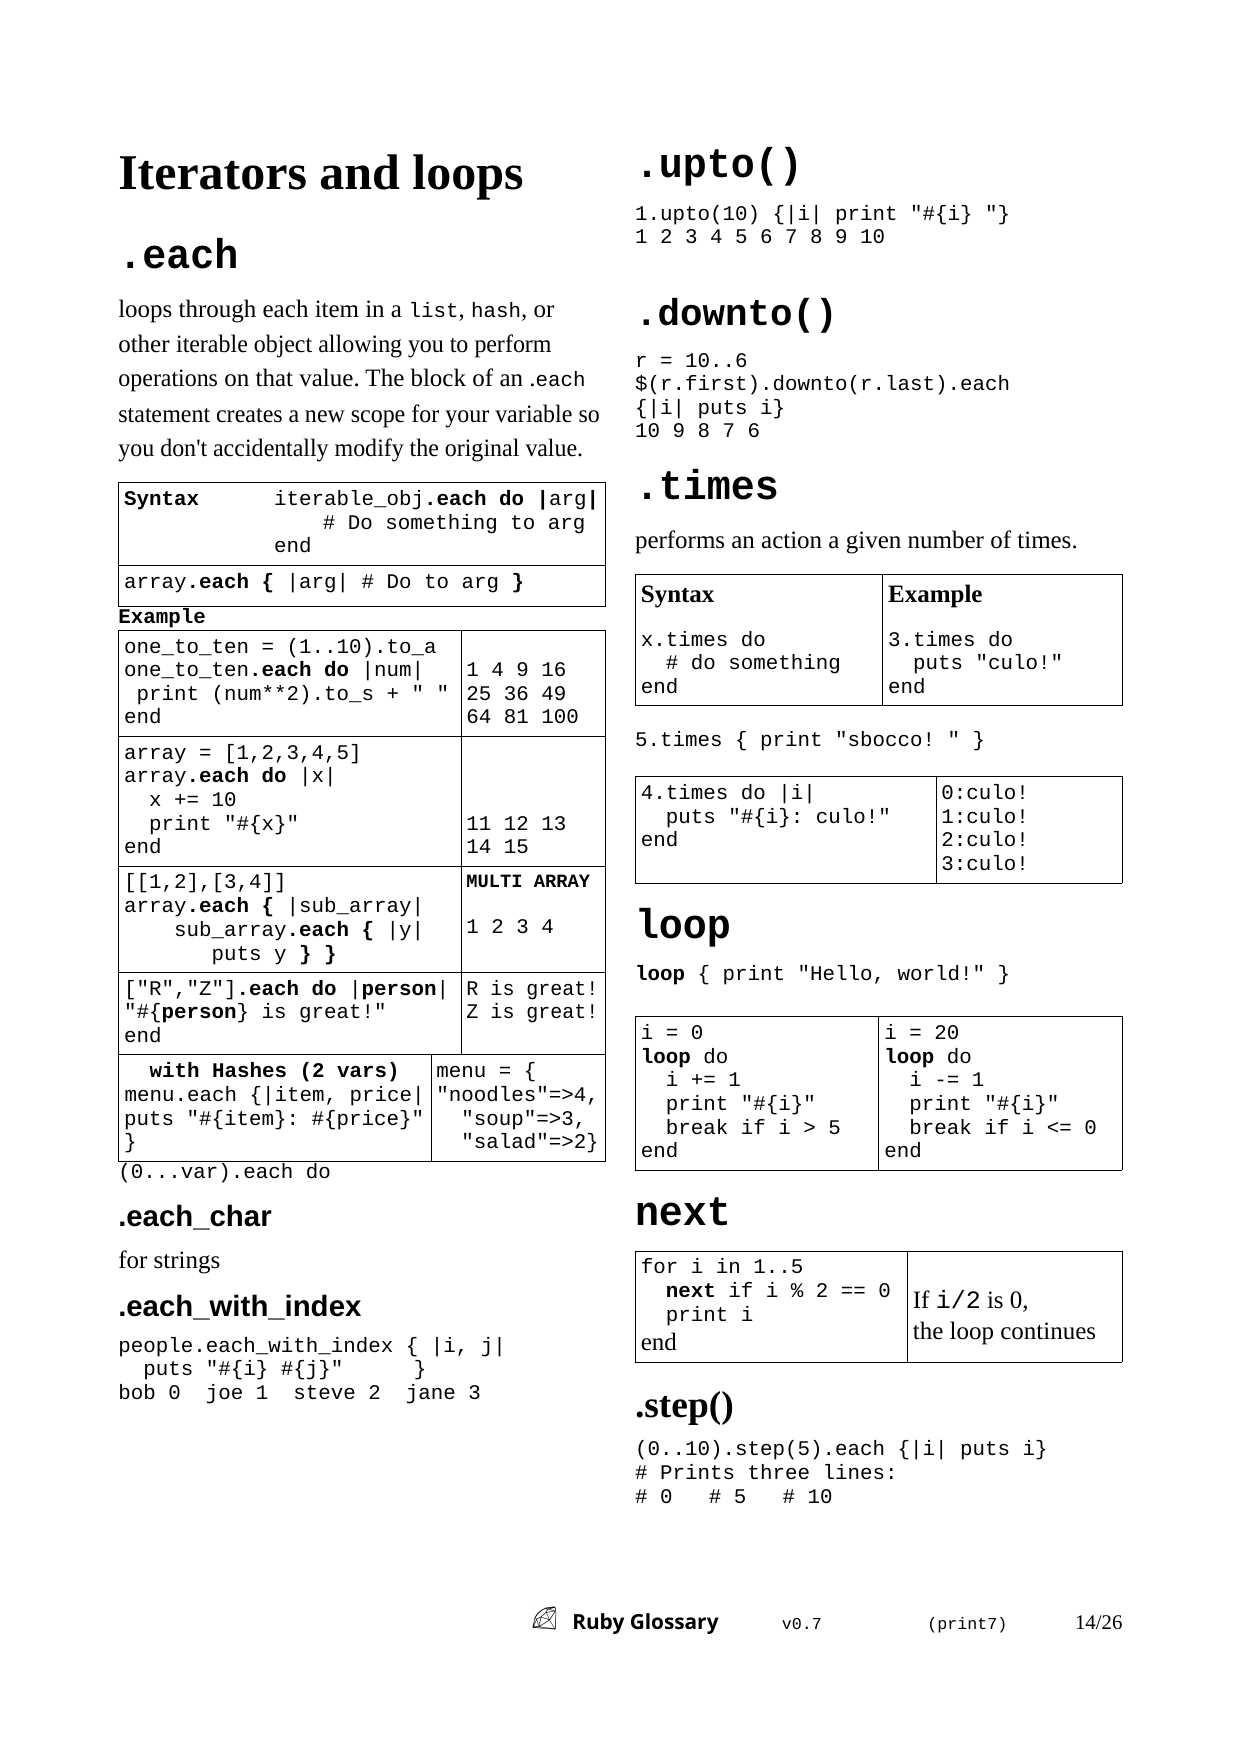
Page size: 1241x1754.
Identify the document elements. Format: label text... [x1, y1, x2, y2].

text for strings [118, 1245, 605, 1274]
subtitle .each_with_index [118, 1288, 605, 1322]
subtitle .each [118, 234, 605, 281]
text puts "#{i} #{j}" } [118, 1358, 605, 1382]
subtitle .downto() [635, 294, 1122, 337]
text $(r.first).downto(r.last).each [635, 373, 1122, 397]
text 1 2 3 4 5 6 7 8 9 10 [635, 226, 1122, 250]
text (0..10).step(5).each {|i| puts i} [635, 1438, 1122, 1462]
text people.each_with_index { |i, j| [118, 1335, 605, 1358]
table_header i = 0 loop do i += 1 print "#{i}" break if i > 5 end [636, 1017, 878, 1170]
subtitle .each_char [118, 1199, 605, 1233]
table_cell R is great! Z is great! [462, 973, 605, 1054]
subtitle .upto() [635, 143, 1122, 190]
table_header 4.times do |i| puts "#{i}: culo!" end [636, 777, 936, 882]
text Example [118, 607, 605, 630]
table_cell array = [1,2,3,4,5] array.each do |x| x += 10 print "#{x}" end [119, 737, 461, 866]
table_header If i/2 is 0, the loop continues [908, 1252, 1122, 1362]
table_cell menu = { "noodles"=>4, "soup"=>3, "salad"=>2} [432, 1055, 605, 1161]
text bob 0 joe 1 steve 2 jane 3 [118, 1382, 605, 1406]
text 1.upto(10) {|i| print "#{i} "} [635, 203, 1122, 226]
text performs an action a given number of times. [635, 525, 1122, 553]
text 10 9 8 7 6 [635, 421, 1122, 444]
table_header 1 4 9 16 25 36 49 64 81 100 [462, 631, 605, 736]
table_cell ["R","Z"].each do |person| "#{person} is great!" end [119, 973, 461, 1054]
table_header Syntax iterable_obj.each do |arg| # Do something to arg end [119, 483, 605, 565]
subtitle .step() [635, 1383, 1122, 1426]
table_cell [[1,2],[3,4]] array.each { |sub_array| sub_array.each { |y| puts y } } [119, 867, 461, 972]
table_header Syntax x.times do # do something end [636, 575, 882, 705]
table_cell 11 12 13 14 15 [462, 737, 605, 866]
text # 0 # 5 # 10 [635, 1486, 1122, 1509]
table_header Example 3.times do puts "culo!" end [883, 575, 1122, 705]
text loop { print "Hello, world!" } [635, 963, 1122, 987]
subtitle loop [635, 903, 1122, 951]
table_cell with Hashes (2 vars) menu.each {|item, price| puts "#{item}: #{price}" } [119, 1055, 431, 1161]
table_header i = 20 loop do i -= 1 print "#{i}" break if i <= 0 end [879, 1017, 1122, 1170]
text (0...var).each do [118, 1162, 605, 1184]
text {|i| puts i} [635, 397, 1122, 421]
subtitle Iterators and loops [118, 143, 605, 201]
text r = 10..6 [635, 349, 1122, 373]
table_header 0:culo! 1:culo! 2:culo! 3:culo! [937, 777, 1122, 882]
subtitle .times [635, 465, 1122, 512]
table_cell array.each { |arg| # Do to arg } [119, 566, 605, 606]
text loops through each item in a list, hash, or other iterable object allowing you to perform operations on that value. The block of an .each statement creates a new scope for your variable so you don't accidentally modify the original value. [118, 294, 605, 462]
table_header one_to_ten = (1..10).to_a one_to_ten.each do |num| print (num**2).to_s + " " end [119, 631, 461, 736]
text 5.times { print "sbocco! " } [635, 729, 1122, 753]
text # Prints three lines: [635, 1462, 1122, 1486]
table_cell MULTI ARRAY 1 2 3 4 [462, 867, 605, 972]
subtitle next [635, 1191, 1122, 1238]
table_header for i in 1..5 next if i % 2 == 0 print i end [636, 1252, 907, 1362]
picture [530, 1605, 557, 1630]
